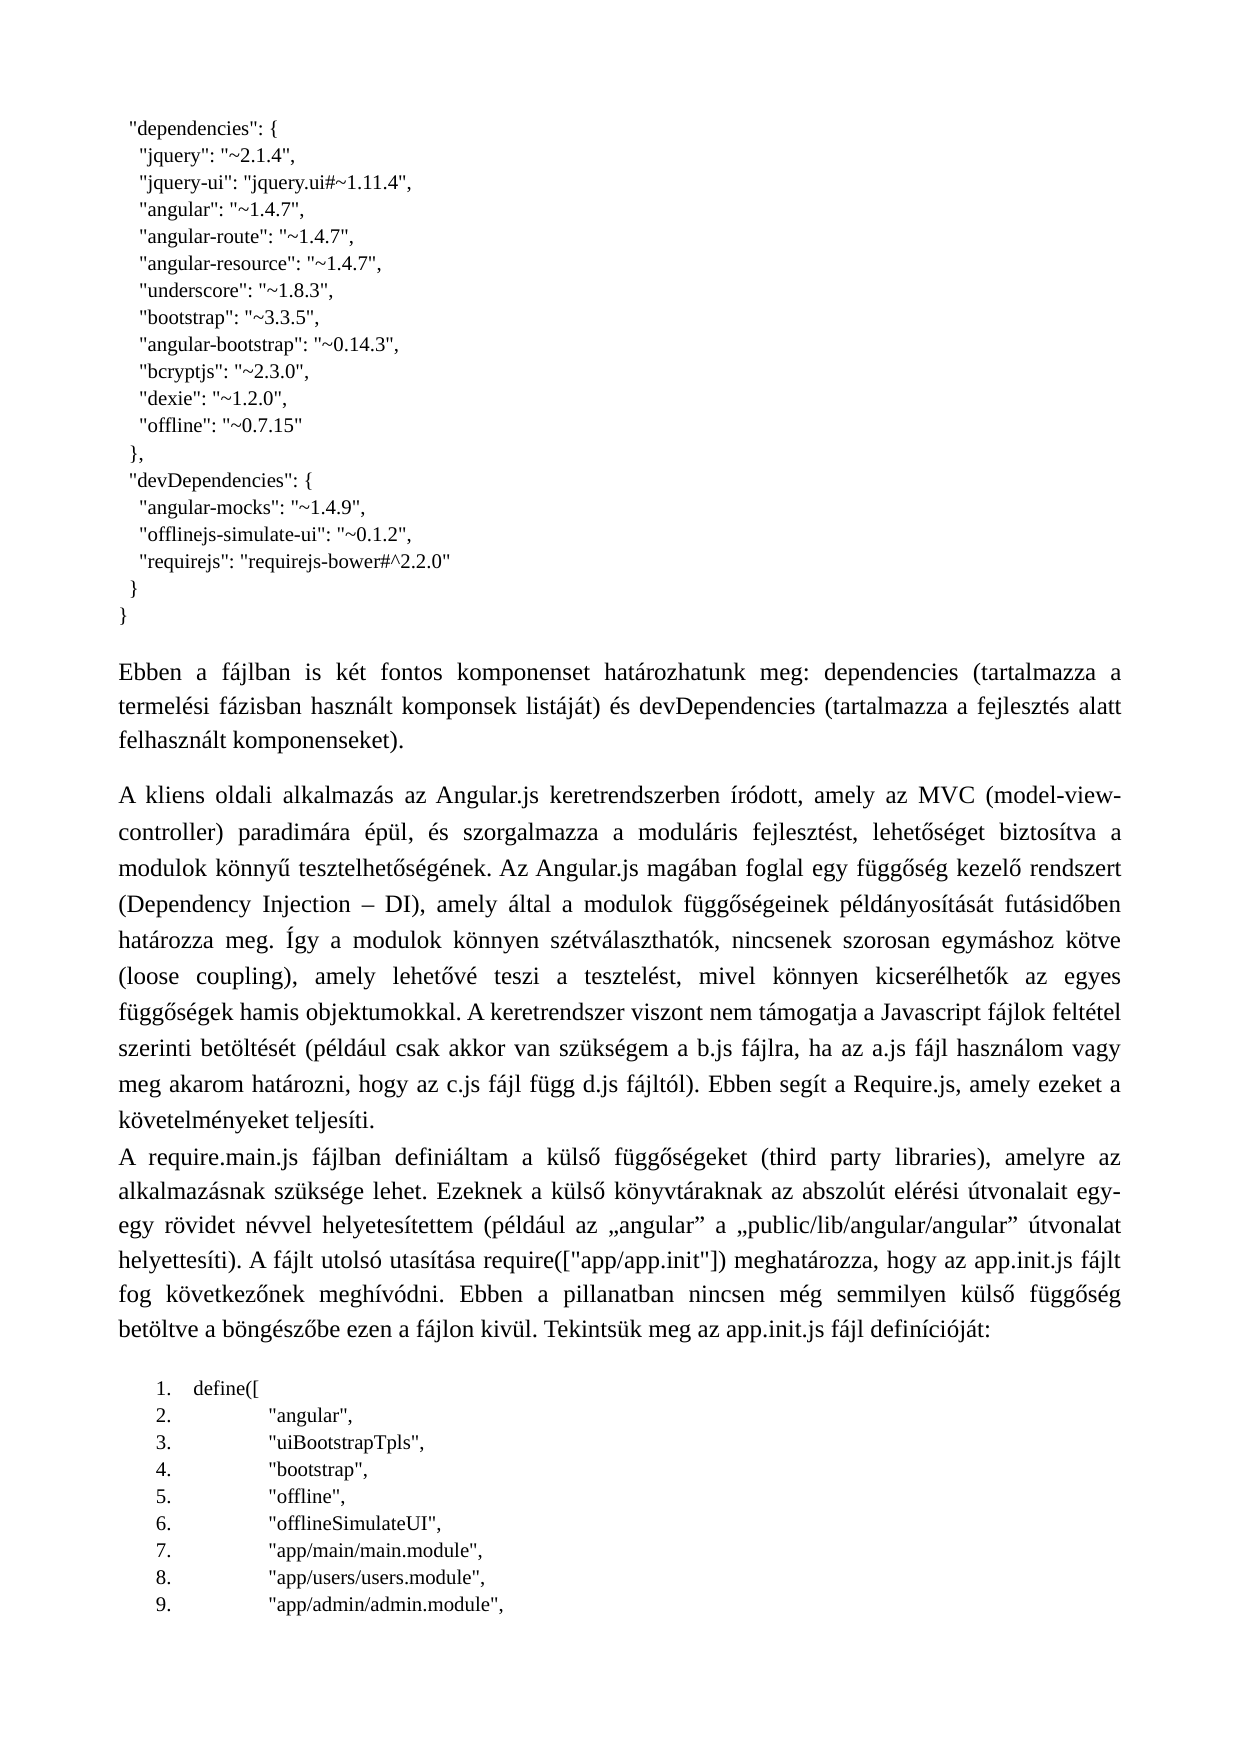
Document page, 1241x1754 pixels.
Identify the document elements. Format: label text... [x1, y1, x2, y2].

text }, [118, 443, 1122, 464]
list "bootstrap", [156, 1460, 1122, 1481]
text "devDependencies": { [118, 470, 1122, 491]
list "app/users/users.module", [156, 1568, 1122, 1589]
text "angular-mocks": "~1.4.9", [118, 497, 1122, 518]
text "angular": "~1.4.7", [118, 199, 1122, 220]
text } [118, 578, 1122, 599]
list "app/admin/admin.module", [156, 1595, 1122, 1616]
text "jquery": "~2.1.4", [118, 145, 1122, 166]
text "angular-bootstrap": "~0.14.3", [118, 335, 1122, 356]
text "angular-route": "~1.4.7", [118, 226, 1122, 247]
text "requirejs": "requirejs-bower#^2.2.0" [118, 551, 1122, 572]
title Ebben a fájlban is két fontos komponenset határozhatunk meg: dependencies (tartalmazza a termelési fázisban használt komponsek listáját) és devDependencies (tartalmazza a fejlesztés alatt felhasznált komponenseket). [118, 657, 1122, 754]
text "offlinejs-simulate-ui": "~0.1.2", [118, 524, 1122, 545]
text "dependencies": { [118, 118, 1122, 139]
text "angular-resource": "~1.4.7", [118, 253, 1122, 274]
list "app/main/main.module", [156, 1541, 1122, 1562]
text } [118, 606, 1122, 627]
list "uiBootstrapTpls", [156, 1433, 1122, 1454]
text "dexie": "~1.2.0", [118, 389, 1122, 410]
list "offlineSimulateUI", [156, 1514, 1122, 1535]
text "jquery-ui": "jquery.ui#~1.11.4", [118, 172, 1122, 193]
text "offline": "~0.7.15" [118, 416, 1122, 437]
text "bcryptjs": "~2.3.0", [118, 362, 1122, 383]
text "bootstrap": "~3.3.5", [118, 308, 1122, 329]
text A kliens oldali alkalmazás az Angular.js keretrendszerben íródott, amely az MVC (model-view-controller) paradimára épül, és szorgalmazza a moduláris fejlesztést, lehetőséget biztosítva a modulok könnyű tesztelhetőségének. Az Angular.js magában foglal egy függőség kezelő rendszert (Dependency Injection – DI), amely által a modulok függőségeinek példányosítását futásidőben határozza meg. Így a modulok könnyen szétválaszthatók, nincsenek szorosan egymáshoz kötve (loose coupling), amely lehetővé teszi a tesztelést, mivel könnyen kicserélhetők az egyes függőségek hamis objektumokkal. A keretrendszer viszont nem támogatja a Javascript fájlok feltétel szerinti betöltését (például csak akkor van szükségem a b.js fájlra, ha az a.js fájl használom vagy meg akarom határozni, hogy az c.js fájl függ d.js fájltól). Ebben segít a Require.js, amely ezeket a követelményeket teljesíti. [118, 775, 1122, 1136]
list "offline", [156, 1487, 1122, 1508]
list define([ [156, 1378, 1122, 1399]
list "angular", [156, 1406, 1122, 1427]
text "underscore": "~1.8.3", [118, 281, 1122, 302]
title A require.main.js fájlban definiáltam a külső függőségeket (third party libraries), amelyre az alkalmazásnak szüksége lehet. Ezeknek a külső könyvtáraknak az abszolút elérési útvonalait egy-egy rövidet névvel helyetesítettem (például az „angular” a „public/lib/angular/angular” útvonalat helyettesíti). A fájlt utolsó utasítása require(["app/app.init"]) meghatározza, hogy az app.init.js fájlt fog következőnek meghívódni. Ebben a pillanatban nincsen még semmilyen külső függőség betöltve a böngészőbe ezen a fájlon kivül. Tekintsük meg az app.init.js fájl definícióját: [118, 1142, 1122, 1343]
